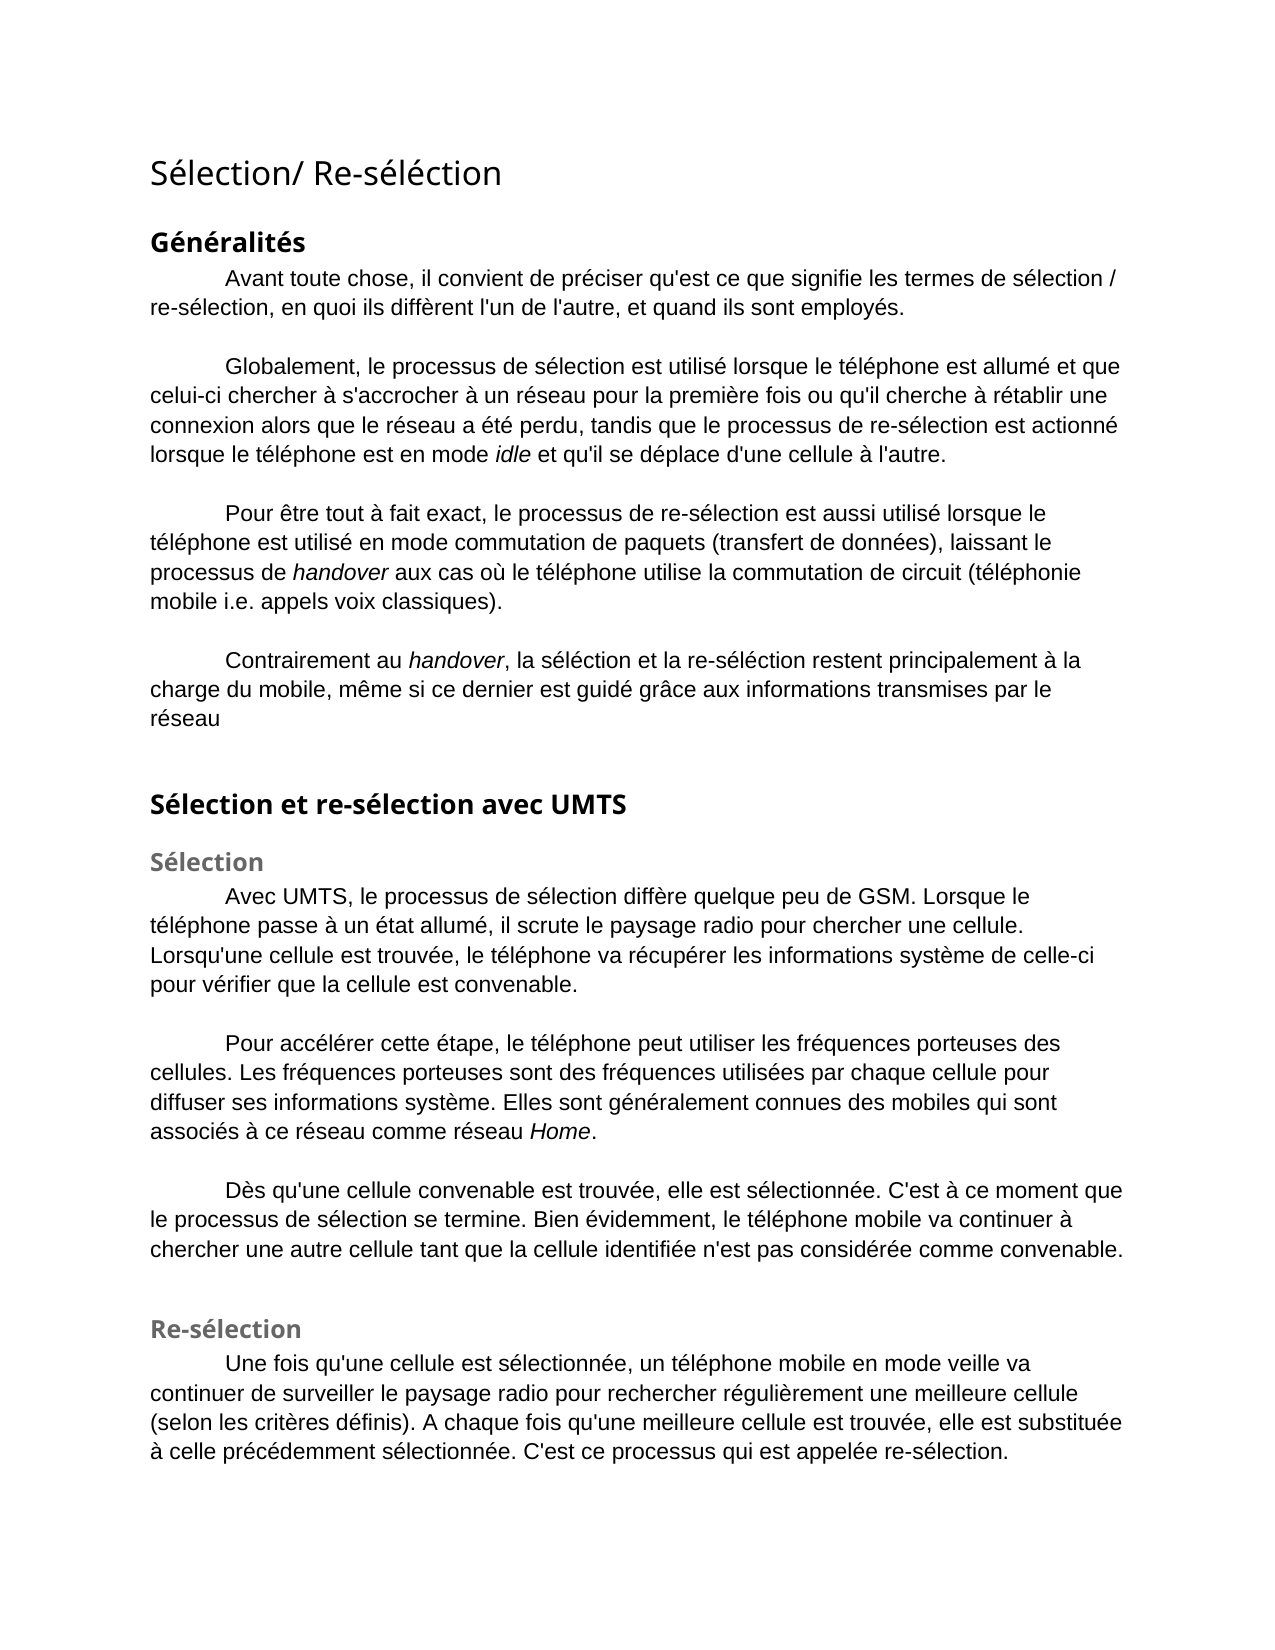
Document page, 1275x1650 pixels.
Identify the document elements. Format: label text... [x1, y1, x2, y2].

text Pour être tout à fait exact, le processus de re-sélection est aussi utilisé lorsque le téléphone est utilisé en mode commutation de paquets (transfert de données), laissant le processus de handover aux cas où le téléphone utilise la commutation de circuit (téléphonie mobile i.e. appels voix classiques). [150, 500, 1125, 614]
text Avant toute chose, il convient de préciser qu'est ce que signifie les termes de sélection / re-sélection, en quoi ils diffèrent l'un de l'autre, et quand ils sont employés. [150, 265, 1125, 320]
text Une fois qu'une cellule est sélectionnée, un téléphone mobile en mode veille va continuer de surveiller le paysage radio pour rechercher régulièrement une meilleure cellule (selon les critères définis). A chaque fois qu'une meilleure cellule est trouvée, elle est substituée à celle précédemment sélectionnée. C'est ce processus qui est appelée re-sélection. [150, 1351, 1125, 1465]
text Pour accélérer cette étape, le téléphone peut utiliser les fréquences porteuses des cellules. Les fréquences porteuses sont des fréquences utilisées par chaque cellule pour diffuser ses informations système. Elles sont généralement connues des mobiles qui sont associés à ce réseau comme réseau Home. [150, 1031, 1125, 1144]
subtitle Généralités [150, 223, 1125, 260]
subtitle Re-sélection [150, 1312, 1125, 1346]
text Dès qu'une cellule convenable est trouvée, elle est sélectionnée. C'est à ce moment que le processus de sélection se termine. Bien évidemment, le téléphone mobile va continuer à chercher une autre cellule tant que la cellule identifiée n'est pas considérée comme convenable. [150, 1178, 1125, 1262]
subtitle Sélection [150, 845, 1125, 879]
subtitle Sélection et re-sélection avec UMTS [150, 786, 1125, 822]
subtitle Sélection/ Re-séléction [150, 150, 1125, 195]
text Globalement, le processus de sélection est utilisé lorsque le téléphone est allumé et que celui-ci chercher à s'accrocher à un réseau pour la première fois ou qu'il cherche à rétablir une connexion alors que le réseau a été perdu, tandis que le processus de re-sélection est actionné lorsque le téléphone est en mode idle et qu'il se déplace d'une cellule à l'autre. [150, 353, 1125, 467]
text Contrairement au handover, la séléction et la re-séléction restent principalement à la charge du mobile, même si ce dernier est guidé grâce aux informations transmises par le réseau [150, 647, 1125, 732]
text Avec UMTS, le processus de sélection diffère quelque peu de GSM. Lorsque le téléphone passe à un état allumé, il scrute le paysage radio pour chercher une cellule. Lorsqu'une cellule est trouvée, le téléphone va récupérer les informations système de celle-ci pour vérifier que la cellule est convenable. [150, 884, 1125, 998]
